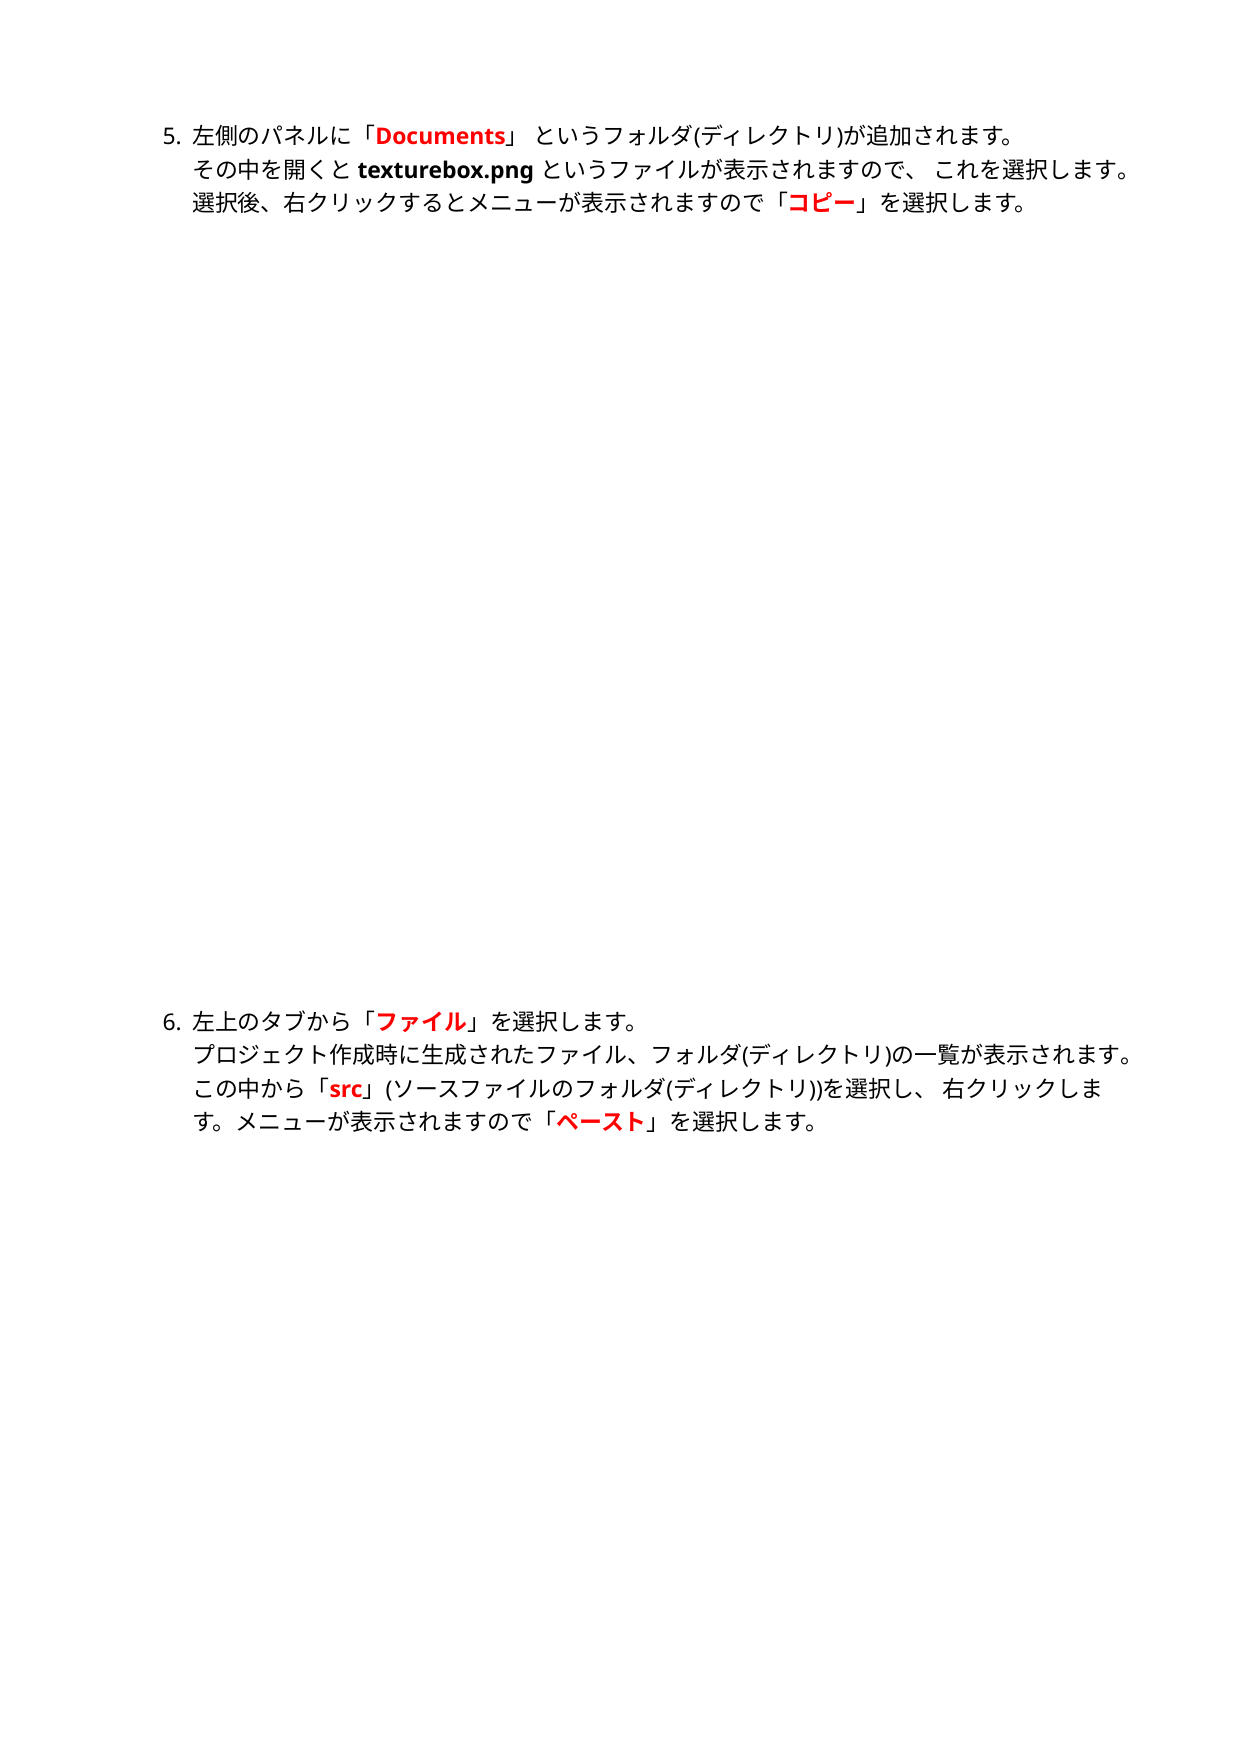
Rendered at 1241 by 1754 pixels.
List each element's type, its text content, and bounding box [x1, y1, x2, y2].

list 左上のタブから「ファイル」を選択します。 プロジェクト作成時に生成されたファイル、フォルダ(ディレクトリ)の一覧が表示されます。この中から「src」(ソースファイルのフォルダ(ディレクトリ))を選択し、 右クリックします。メニューが表示されますので「ペースト」を選択します。 [162, 1004, 1122, 1627]
list 左側のパネルに「Documents」 というフォルダ(ディレクトリ)が追加されます。 その中を開くと texturebox.png というファイルが表示されますので、 これを選択します。選択後、右クリックするとメニューが表示されますので「コピー」を選択します。 [162, 118, 1122, 991]
